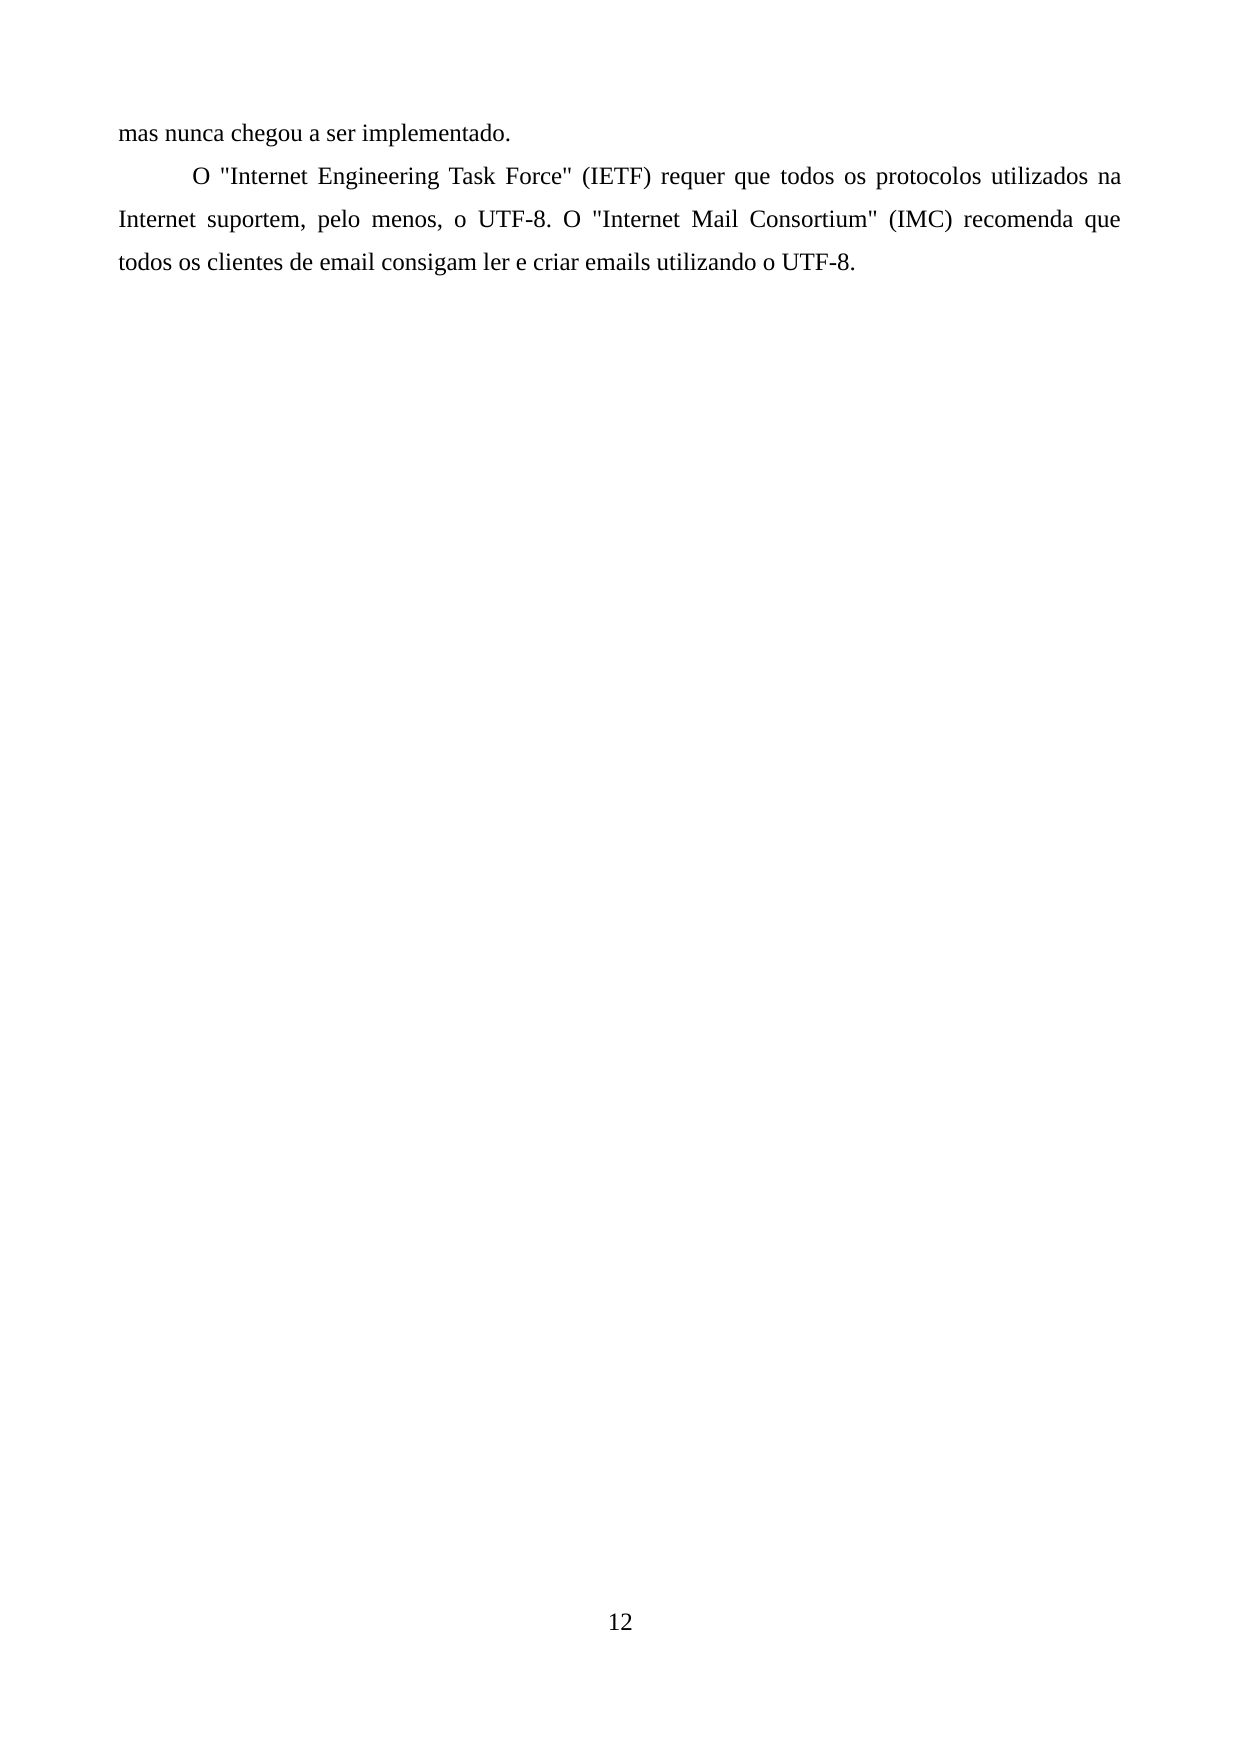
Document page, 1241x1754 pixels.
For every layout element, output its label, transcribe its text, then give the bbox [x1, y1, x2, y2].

text mas nunca chegou a ser implementado. [118, 118, 1122, 147]
text O "Internet Engineering Task Force" (IETF) requer que todos os protocolos utilizados na Internet suportem, pelo menos, o UTF-8. O "Internet Mail Consortium" (IMC) recomenda que todos os clientes de email consigam ler e criar emails utilizando o UTF-8. [118, 161, 1122, 276]
